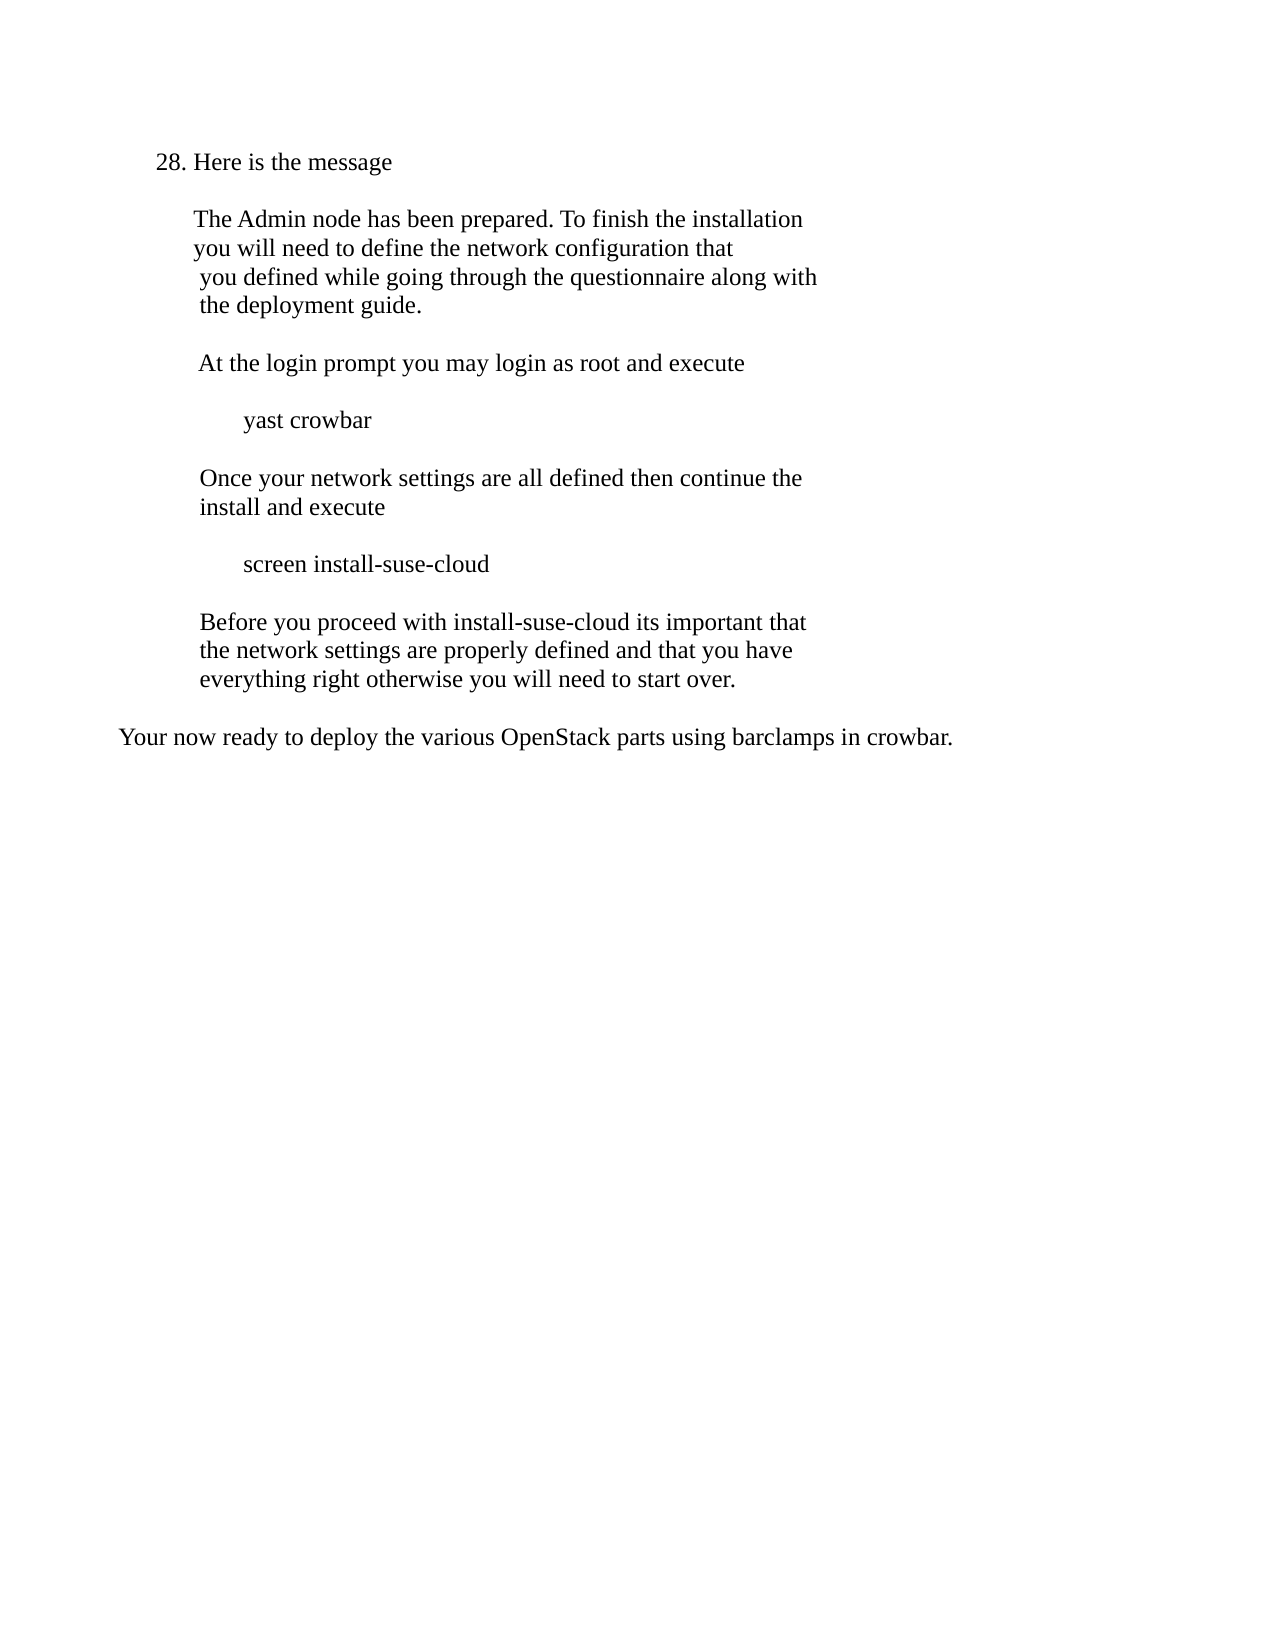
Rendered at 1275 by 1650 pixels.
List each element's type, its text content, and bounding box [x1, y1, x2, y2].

list install and execute [156, 492, 1157, 521]
list Once your network settings are all defined then continue the [156, 463, 1157, 492]
list Before you proceed with install-suse-cloud its important that [156, 607, 1157, 636]
list screen install-suse-cloud [156, 549, 1157, 578]
list At the login prompt you may login as root and execute [156, 348, 1157, 377]
list everything right otherwise you will need to start over. [156, 664, 1157, 693]
list The Admin node has been prepared. To finish the installation [156, 204, 1157, 233]
list the network settings are properly defined and that you have [156, 636, 1157, 664]
list you will need to define the network configuration that [156, 233, 1157, 262]
list the deployment guide. [156, 291, 1157, 319]
list you defined while going through the questionnaire along with [156, 262, 1157, 291]
list Here is the message [156, 147, 1157, 176]
list yast crowbar [156, 406, 1157, 434]
text Your now ready to deploy the various OpenStack parts using barclamps in crowbar. [118, 722, 1157, 751]
